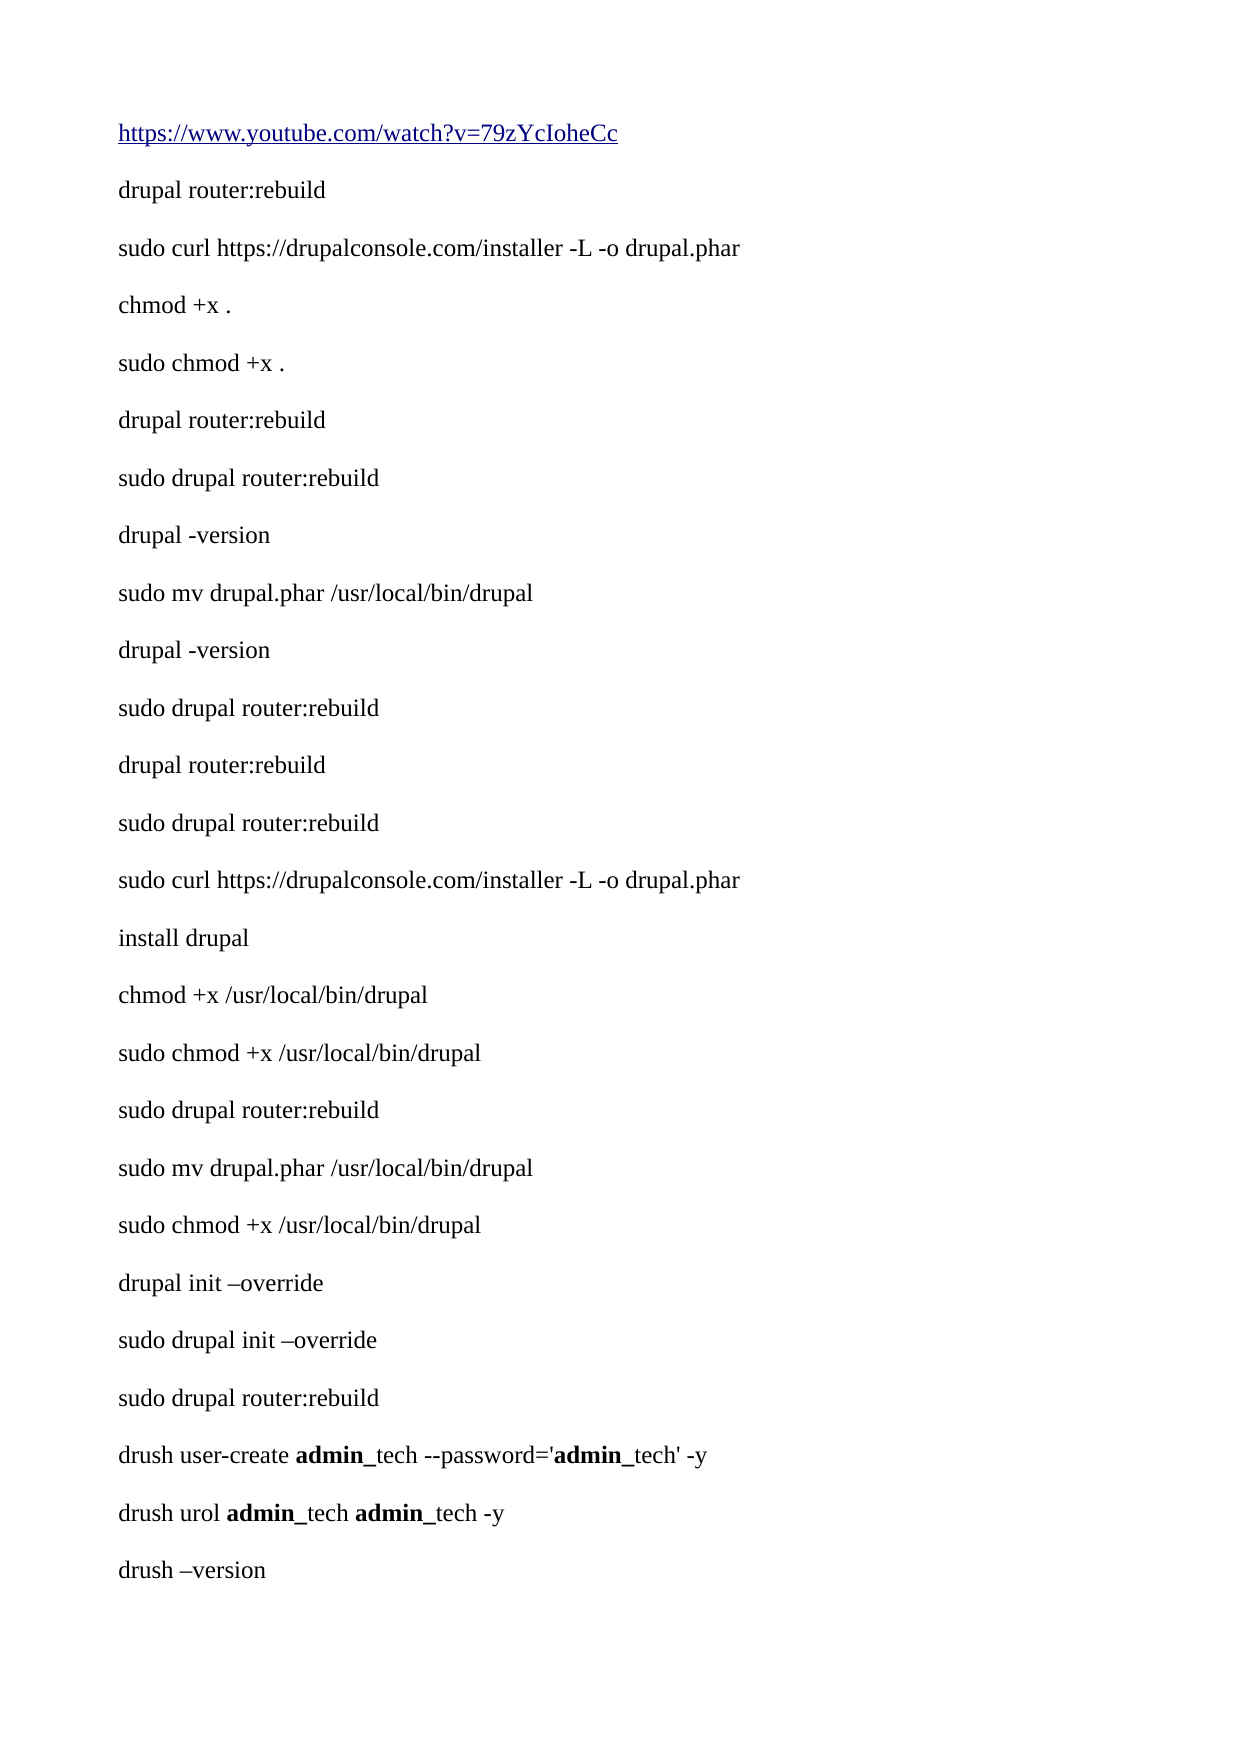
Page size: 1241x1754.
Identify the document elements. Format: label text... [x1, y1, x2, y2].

text drush urol admin_tech admin_tech -y [118, 1498, 1122, 1527]
text sudo drupal router:rebuild [118, 808, 1122, 837]
text drupal router:rebuild [118, 751, 1122, 779]
text sudo chmod +x /usr/local/bin/drupal [118, 1211, 1122, 1239]
text drupal -version [118, 636, 1122, 664]
text sudo chmod +x /usr/local/bin/drupal [118, 1038, 1122, 1067]
text sudo mv drupal.phar /usr/local/bin/drupal [118, 578, 1122, 607]
text sudo curl https://drupalconsole.com/installer -L -o drupal.phar [118, 233, 1122, 262]
text sudo drupal router:rebuild [118, 463, 1122, 492]
text sudo curl https://drupalconsole.com/installer -L -o drupal.phar [118, 866, 1122, 894]
text sudo mv drupal.phar /usr/local/bin/drupal [118, 1153, 1122, 1182]
text sudo drupal router:rebuild [118, 1096, 1122, 1124]
text sudo drupal router:rebuild [118, 1383, 1122, 1412]
text sudo drupal router:rebuild [118, 693, 1122, 722]
text drush –version [118, 1556, 1122, 1584]
text drupal router:rebuild [118, 406, 1122, 434]
text chmod +x /usr/local/bin/drupal [118, 981, 1122, 1009]
text install drupal [118, 923, 1122, 952]
text https://www.youtube.com/watch?v=79zYcIoheCc [118, 118, 1122, 147]
text drupal init –override [118, 1268, 1122, 1297]
text drupal -version [118, 521, 1122, 549]
text chmod +x . [118, 291, 1122, 319]
text drush user-create admin_tech --password='admin_tech' -y [118, 1441, 1122, 1498]
text drupal router:rebuild [118, 176, 1122, 204]
text sudo drupal init –override [118, 1326, 1122, 1354]
text sudo chmod +x . [118, 348, 1122, 377]
